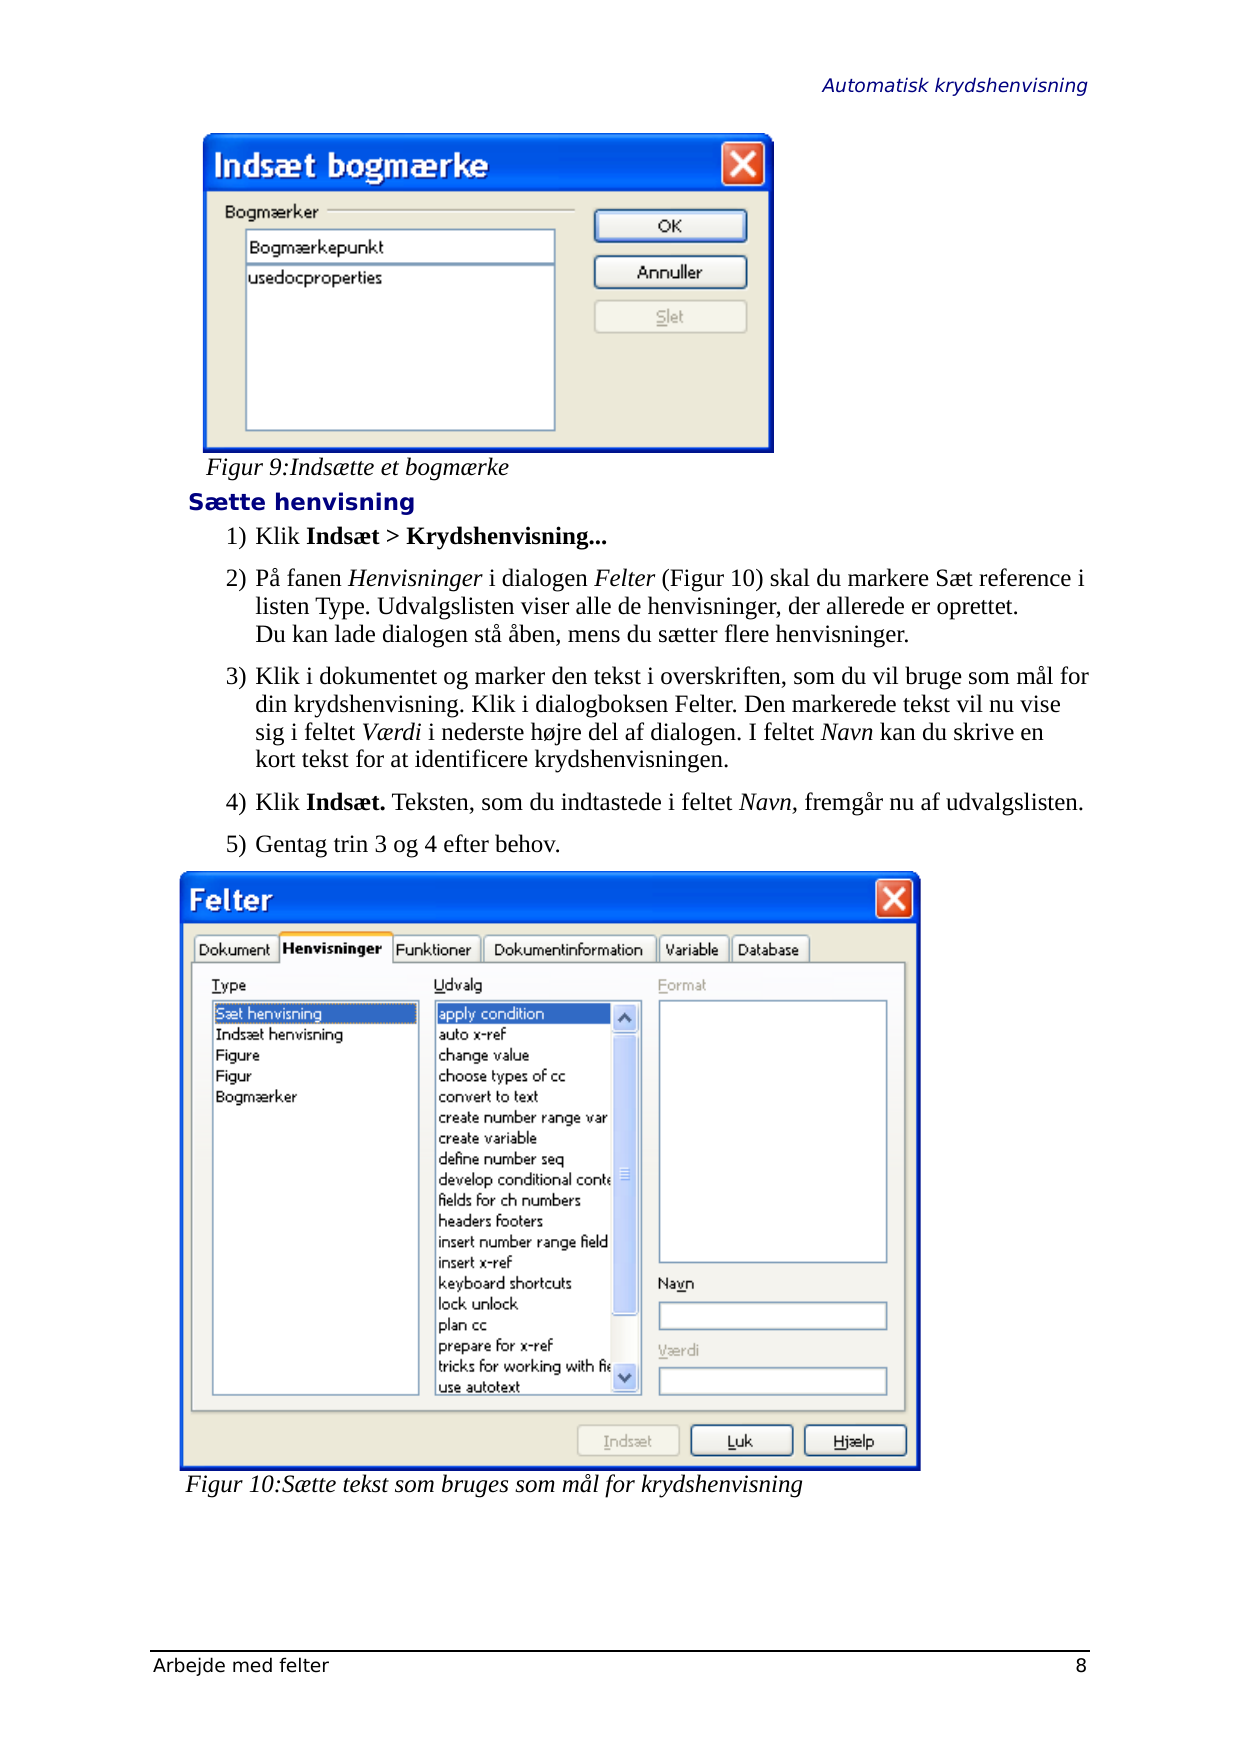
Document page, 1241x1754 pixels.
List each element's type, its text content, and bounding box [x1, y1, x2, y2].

text Figur 9:Indsætte et bogmærke [206, 134, 785, 481]
list På fanen Henvisninger i dialogen Felter (Figur 10) skal du markere Sæt reference i listen Type. Udvalgslisten viser alle de henvisninger, der allerede er oprettet. Du kan lade dialogen stå åben, mens du sætter flere henvisninger. [226, 564, 1090, 648]
picture [202, 133, 774, 453]
picture [179, 871, 921, 1471]
list Klik i dokumentet og marker den tekst i overskriften, som du vil bruge som mål for din krydshenvisning. Klik i dialogboksen Felter. Den markerede tekst vil nu vise sig i feltet Værdi i nederste højre del af dialogen. I feltet Navn kan du skrive en kort tekst for at identificere krydshenvisningen. [226, 662, 1090, 773]
text Figur 10:Sætte tekst som bruges som mål for krydshenvisning [185, 1471, 921, 1498]
subtitle Sætte henvisning [188, 134, 1090, 516]
list Klik Indsæt. Teksten, som du indtastede i feltet Navn, fremgår nu af udvalgslisten. [226, 788, 1090, 816]
list Klik Indsæt > Krydshenvisning... [226, 522, 1090, 550]
list Gentag trin 3 og 4 efter behov. [226, 831, 1090, 858]
